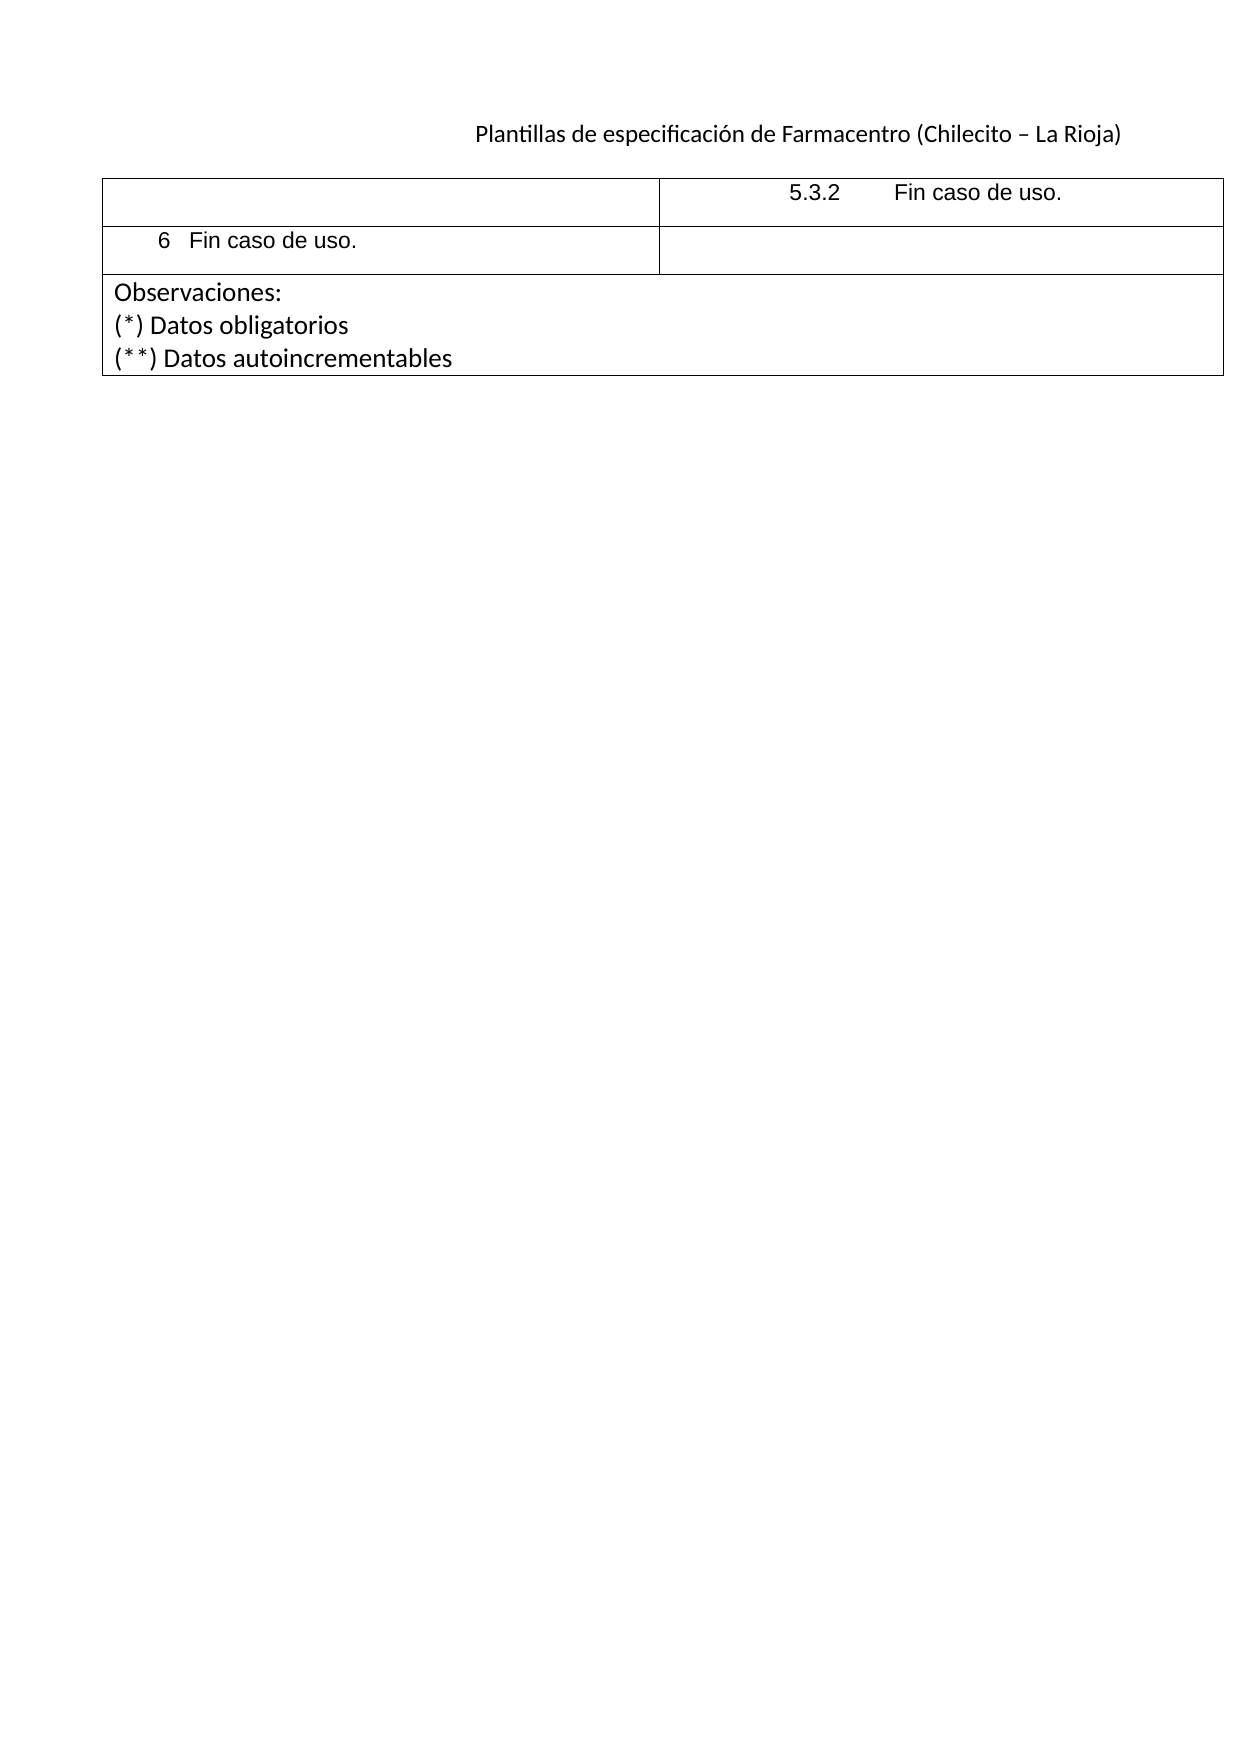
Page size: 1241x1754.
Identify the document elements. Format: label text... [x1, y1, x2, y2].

table_cell Fin caso de uso. [103, 227, 659, 274]
table_cell [103, 179, 659, 226]
table_cell [660, 227, 1223, 274]
table_cell El sistema <no valida los datos ingresados> Los datos ingresados son incorrectos. Y vuelve al punto 3. El sistema <no valida los datos ingresados> Los datos ingresados están incompletos. Y vuelve al punto 3 El sistema <valida que los datos ingresado ya existen> El sistema muestra el siguiente cartel “El cliente que quiere registrar ya existe”. Y vuelve al punto 3 Fin caso de uso. [660, 179, 1223, 226]
table_cell Observaciones: (*) Datos obligatorios (**) Datos autoincrementables [103, 275, 1223, 374]
